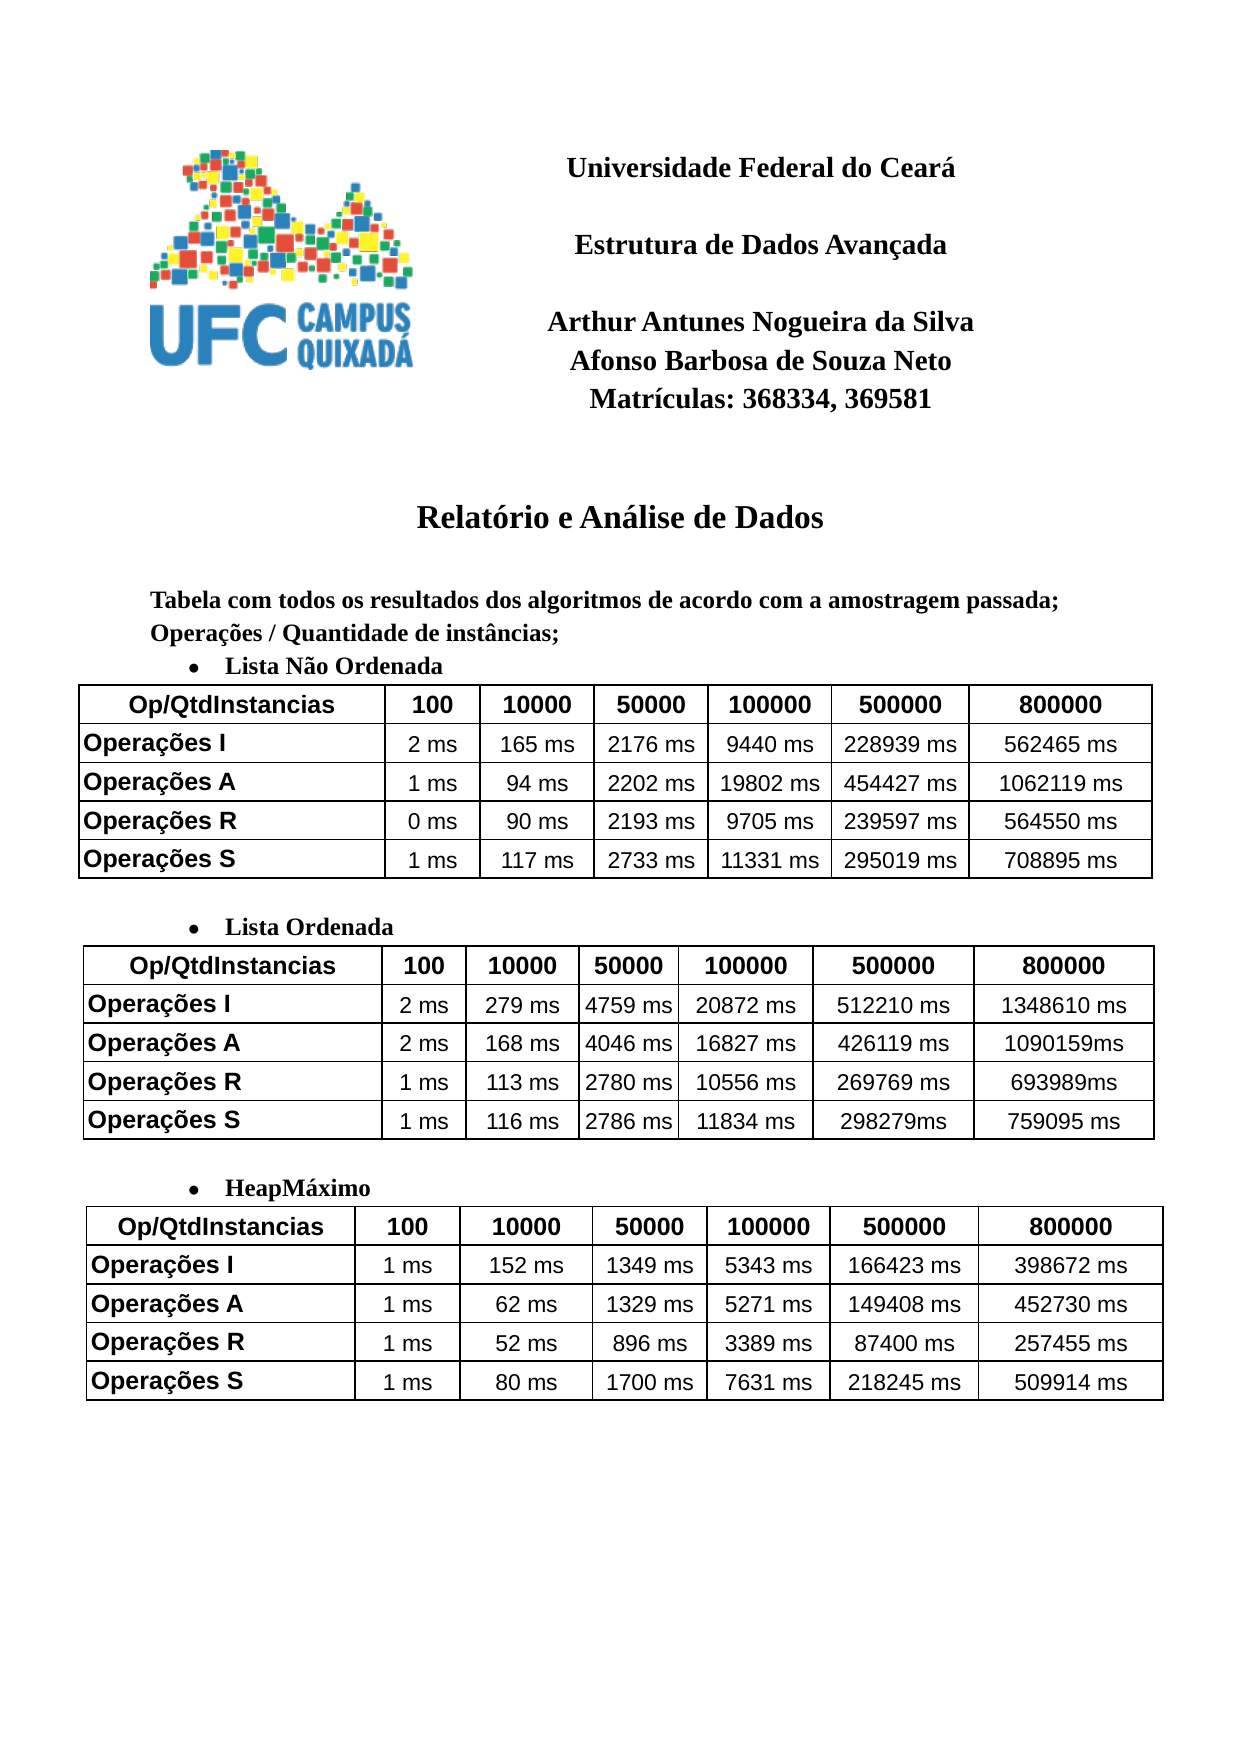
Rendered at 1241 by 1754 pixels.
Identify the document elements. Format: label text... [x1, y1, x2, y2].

table_header Op/QtdInstancias [80, 686, 384, 723]
text Relatório e Análise de Dados [150, 497, 1090, 535]
table_header 500000 [832, 686, 968, 723]
table_cell 228939 ms [832, 724, 968, 761]
table_header 800000 [970, 686, 1151, 723]
list Lista Ordenada [187, 912, 1090, 941]
table_cell 5343 ms [708, 1246, 829, 1283]
text Estrutura de Dados Avançada [413, 227, 1090, 261]
table_cell Operações A [80, 763, 384, 800]
table_header 50000 [595, 686, 707, 723]
table_cell Operações I [80, 724, 384, 761]
picture [150, 150, 413, 370]
table_cell 239597 ms [832, 802, 968, 839]
text Arthur Antunes Nogueira da Silva [413, 304, 1090, 338]
table_cell 1 ms [383, 1062, 465, 1099]
table_cell Operações S [87, 1362, 354, 1399]
table_cell 564550 ms [970, 802, 1151, 839]
table_cell 398672 ms [979, 1246, 1162, 1283]
table_cell 1 ms [356, 1323, 459, 1360]
table_cell 896 ms [593, 1323, 706, 1360]
table_cell 2786 ms [580, 1101, 678, 1138]
table_header Op/QtdInstancias [87, 1207, 354, 1244]
table_cell Operações A [87, 1285, 354, 1322]
text Afonso Barbosa de Souza Neto [150, 343, 1090, 376]
table_cell 2 ms [386, 724, 479, 761]
table_header 500000 [814, 947, 973, 983]
table_cell 426119 ms [814, 1024, 973, 1061]
table_cell Operações A [84, 1024, 381, 1061]
table_cell 9440 ms [709, 724, 831, 761]
table_cell 52 ms [461, 1323, 592, 1360]
table_cell 7631 ms [708, 1362, 829, 1399]
table_cell 0 ms [386, 802, 479, 839]
table_cell 1 ms [356, 1285, 459, 1322]
table_cell 2202 ms [595, 763, 707, 800]
table_header 800000 [979, 1207, 1162, 1244]
table_cell 168 ms [467, 1024, 578, 1061]
table_header 100 [386, 686, 479, 723]
table_header 500000 [831, 1207, 978, 1244]
table_cell 116 ms [467, 1101, 578, 1138]
table_cell 2733 ms [595, 840, 707, 877]
table_header 100000 [709, 686, 831, 723]
table_cell 1329 ms [593, 1285, 706, 1322]
table_cell 16827 ms [679, 1024, 812, 1061]
table_cell 2176 ms [595, 724, 707, 761]
table_cell 149408 ms [831, 1285, 978, 1322]
text Operações / Quantidade de instâncias; [150, 618, 1090, 647]
table_cell 166423 ms [831, 1246, 978, 1283]
table_header 100000 [679, 947, 812, 983]
table_cell 1 ms [386, 763, 479, 800]
table_cell 708895 ms [970, 840, 1151, 877]
table_cell Operações R [80, 802, 384, 839]
table_cell 165 ms [481, 724, 593, 761]
table_cell 152 ms [461, 1246, 592, 1283]
table_cell 2 ms [383, 1024, 465, 1061]
table_cell 4759 ms [580, 985, 678, 1022]
table_cell 257455 ms [979, 1323, 1162, 1360]
table_header Op/QtdInstancias [84, 947, 381, 983]
table_cell 1 ms [386, 840, 479, 877]
table_cell 113 ms [467, 1062, 578, 1099]
table_cell 218245 ms [831, 1362, 978, 1399]
table_cell Operações S [80, 840, 384, 877]
table_cell 1090159ms [975, 1024, 1153, 1061]
table_cell 512210 ms [814, 985, 973, 1022]
table_cell 90 ms [481, 802, 593, 839]
table_cell 1 ms [356, 1246, 459, 1283]
table_cell 10556 ms [679, 1062, 812, 1099]
table_header 50000 [593, 1207, 706, 1244]
table_cell 1 ms [383, 1101, 465, 1138]
table_cell 2780 ms [580, 1062, 678, 1099]
table_cell 452730 ms [979, 1285, 1162, 1322]
table_header 100 [383, 947, 465, 983]
table_header 10000 [481, 686, 593, 723]
table_cell 80 ms [461, 1362, 592, 1399]
table_cell 117 ms [481, 840, 593, 877]
table_cell 11331 ms [709, 840, 831, 877]
table_cell 759095 ms [975, 1101, 1153, 1138]
table_cell Operações R [84, 1062, 381, 1099]
table_cell Operações I [87, 1246, 354, 1283]
table_header 100000 [708, 1207, 829, 1244]
table_cell Operações S [84, 1101, 381, 1138]
table_cell 2 ms [383, 985, 465, 1022]
table_cell 269769 ms [814, 1062, 973, 1099]
table_cell 9705 ms [709, 802, 831, 839]
table_cell 2193 ms [595, 802, 707, 839]
table_cell 5271 ms [708, 1285, 829, 1322]
list HeapMáximo [187, 1173, 1090, 1201]
table_header 800000 [975, 947, 1153, 983]
table_cell 454427 ms [832, 763, 968, 800]
list Lista Não Ordenada [187, 651, 1090, 680]
text Matrículas: 368334, 369581 [150, 381, 1090, 415]
table_cell 94 ms [481, 763, 593, 800]
table_cell 295019 ms [832, 840, 968, 877]
table_cell 1349 ms [593, 1246, 706, 1283]
table_cell 1700 ms [593, 1362, 706, 1399]
table_cell 62 ms [461, 1285, 592, 1322]
table_cell 693989ms [975, 1062, 1153, 1099]
table_cell 20872 ms [679, 985, 812, 1022]
table_cell Operações I [84, 985, 381, 1022]
table_cell 1 ms [356, 1362, 459, 1399]
table_cell 4046 ms [580, 1024, 678, 1061]
table_cell 298279ms [814, 1101, 973, 1138]
table_cell 279 ms [467, 985, 578, 1022]
table_cell 509914 ms [979, 1362, 1162, 1399]
text Universidade Federal do Ceará [413, 150, 1090, 183]
table_cell 3389 ms [708, 1323, 829, 1360]
table_header 10000 [467, 947, 578, 983]
table_cell Operações R [87, 1323, 354, 1360]
table_cell 1348610 ms [975, 985, 1153, 1022]
table_cell 87400 ms [831, 1323, 978, 1360]
table_cell 1062119 ms [970, 763, 1151, 800]
table_cell 562465 ms [970, 724, 1151, 761]
table_cell 11834 ms [679, 1101, 812, 1138]
table_header 10000 [461, 1207, 592, 1244]
table_cell 19802 ms [709, 763, 831, 800]
table_header 50000 [580, 947, 678, 983]
table_header 100 [356, 1207, 459, 1244]
text Tabela com todos os resultados dos algoritmos de acordo com a amostragem passada; [150, 585, 1090, 614]
